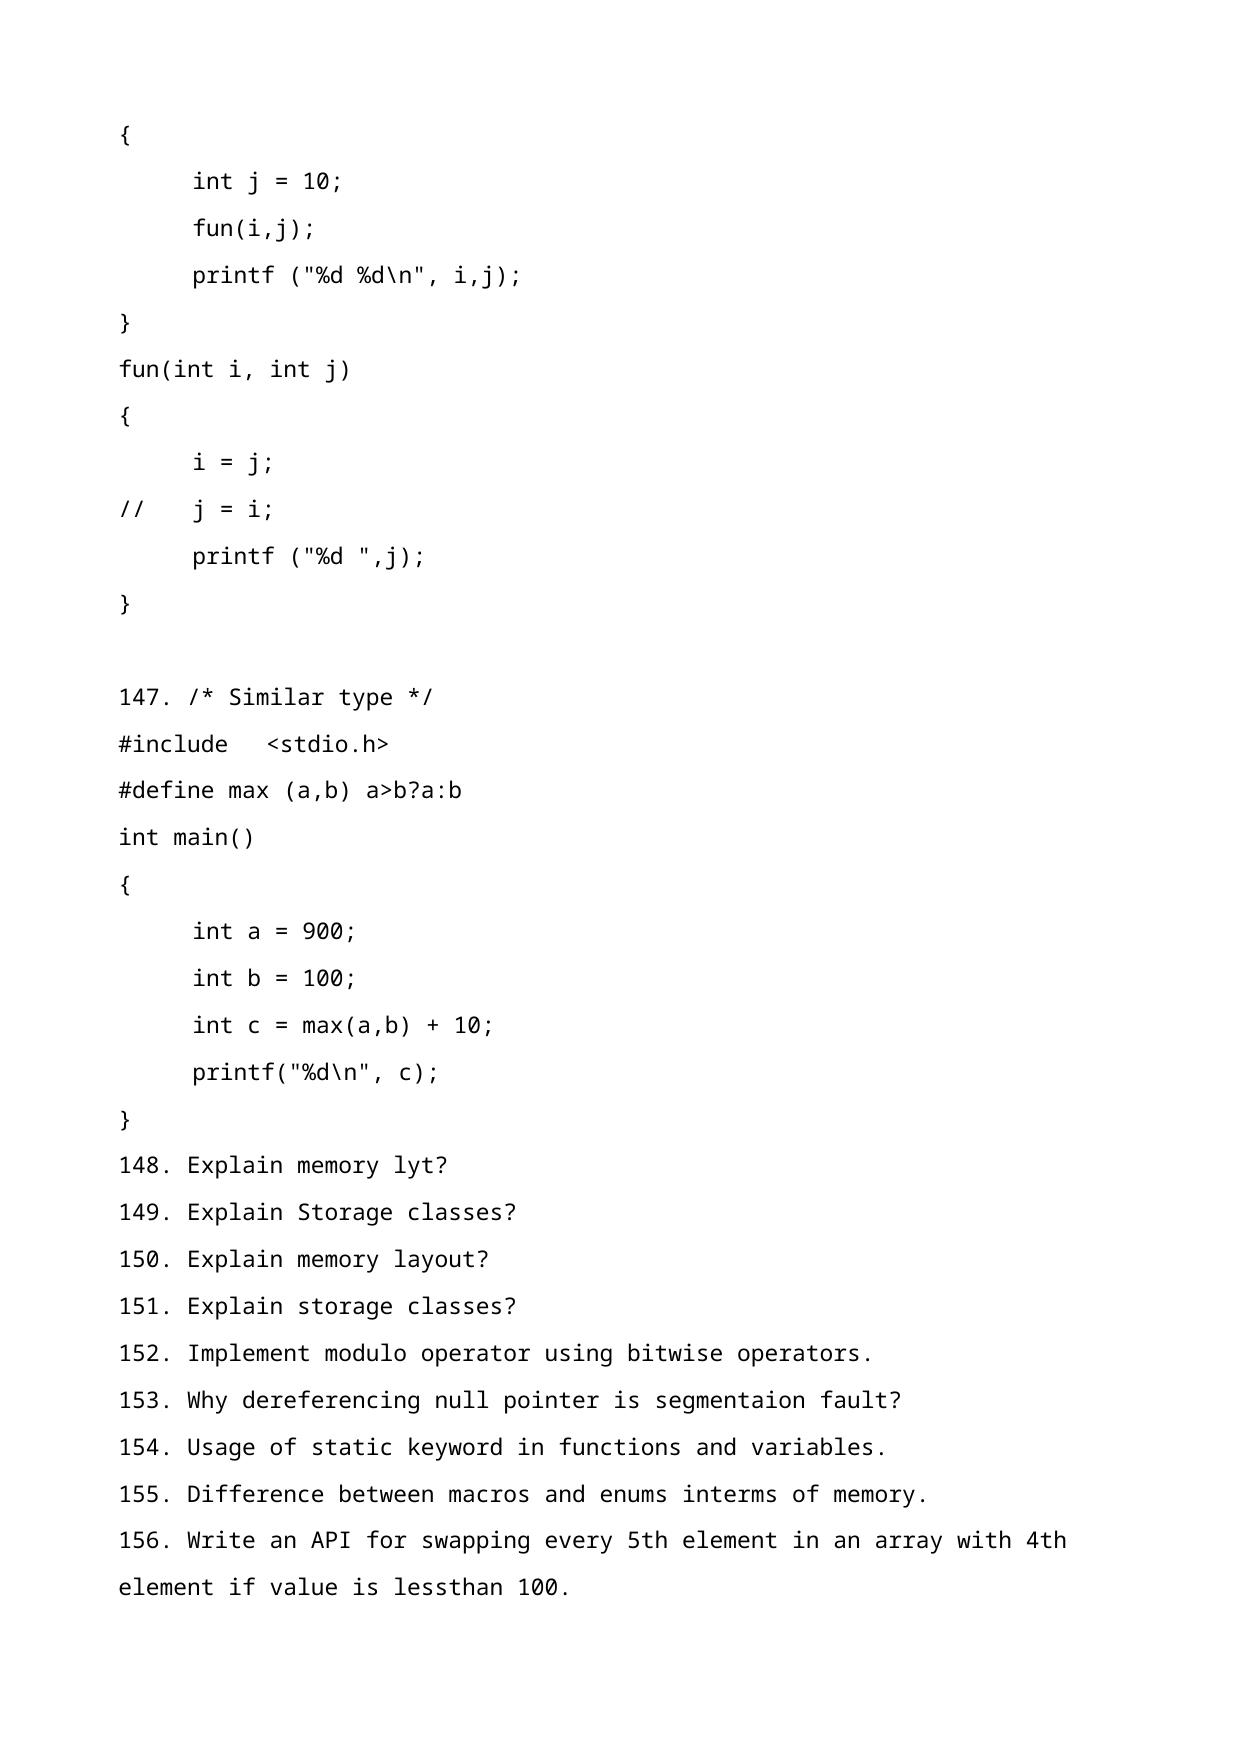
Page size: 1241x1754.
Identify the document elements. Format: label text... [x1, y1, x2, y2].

text } [118, 1102, 1122, 1134]
text 156. Write an API for swapping every 5th element in an array with 4th element if value is lessthan 100. [118, 1524, 1122, 1602]
text { [118, 399, 1122, 431]
text 149. Explain Storage classes? [118, 1196, 1122, 1227]
text 155. Difference between macros and enums interms of memory. [118, 1477, 1122, 1509]
text printf ("%d ",j); [118, 540, 1122, 571]
text 147. /* Similar type */ [118, 681, 1122, 712]
text int c = max(a,b) + 10; [118, 1009, 1122, 1040]
text } [118, 587, 1122, 618]
text printf("%d\n", c); [118, 1056, 1122, 1087]
text 153. Why dereferencing null pointer is segmentaion fault? [118, 1384, 1122, 1415]
text 152. Implement modulo operator using bitwise operators. [118, 1337, 1122, 1368]
text #define max (a,b) a>b?a:b [118, 774, 1122, 806]
text int main() [118, 821, 1122, 852]
text { [118, 118, 1122, 149]
text fun(i,j); [118, 212, 1122, 243]
text fun(int i, int j) [118, 352, 1122, 384]
text 151. Explain storage classes? [118, 1290, 1122, 1321]
text int j = 10; [118, 165, 1122, 196]
text 154. Usage of static keyword in functions and variables. [118, 1431, 1122, 1462]
text 150. Explain memory layout? [118, 1243, 1122, 1274]
text int a = 900; [118, 915, 1122, 946]
text i = j; [118, 446, 1122, 477]
text // j = i; [118, 493, 1122, 524]
text { [118, 868, 1122, 899]
text int b = 100; [118, 962, 1122, 993]
text } [118, 306, 1122, 337]
text #include <stdio.h> [118, 727, 1122, 759]
text 148. Explain memory lyt? [118, 1149, 1122, 1181]
text printf ("%d %d\n", i,j); [118, 259, 1122, 290]
